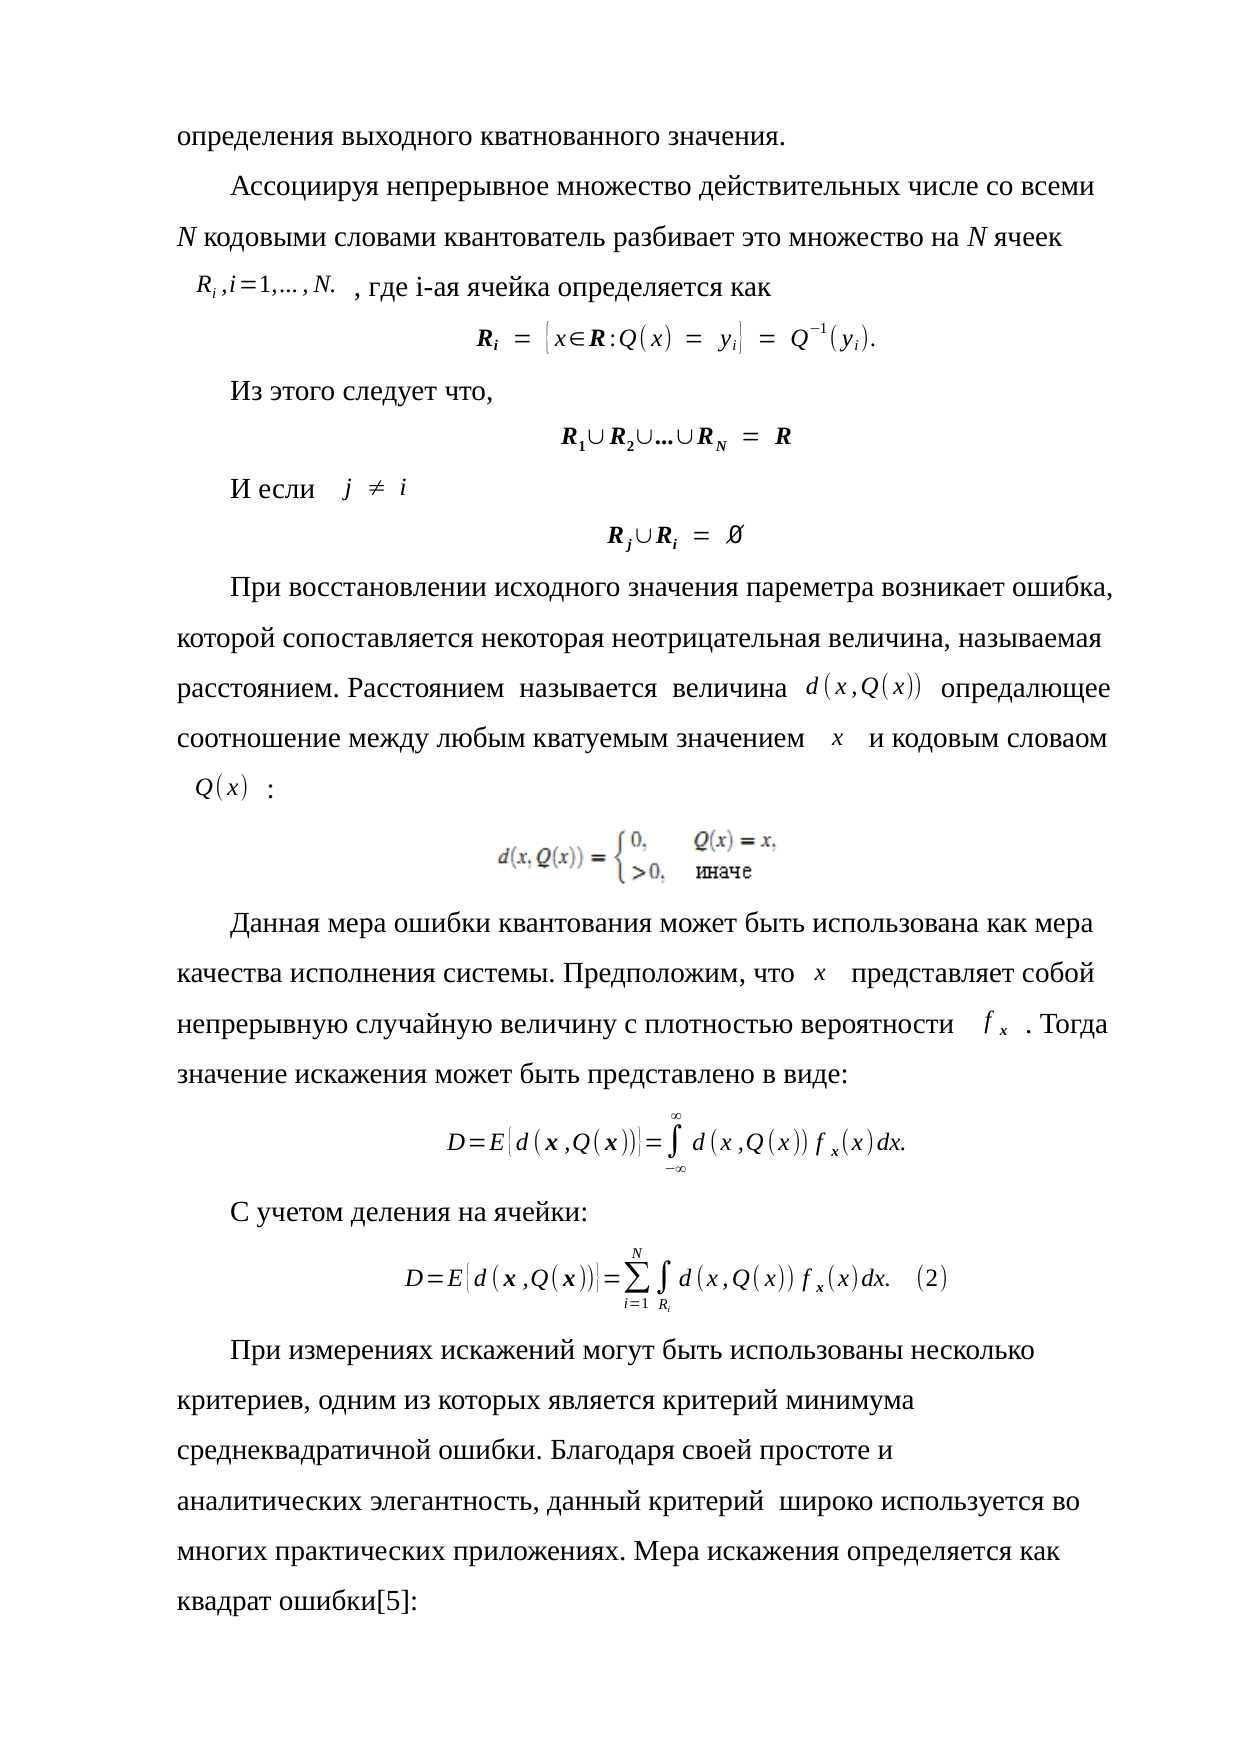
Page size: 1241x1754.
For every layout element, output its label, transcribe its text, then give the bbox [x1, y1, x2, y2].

text При восстановлении исходного значения пареметра возникает ошибка, которой сопоставляется некоторая неотрицательная величина, называемая расстоянием. Расстоянием называется величинаопредалющее соотношение между любым кватуемым значением и кодовым словаом : [177, 569, 1122, 804]
text Из этого следует что, [177, 373, 1122, 406]
text И если [177, 471, 1122, 504]
text Ассоциируя непрерывное множество действительных числе со всеми N кодовыми словами квантователь разбивает это множество на N ячеек , где i-ая ячейка определяется как [177, 168, 1122, 303]
text С учетом деления на ячейки: [177, 1194, 1122, 1227]
text При измерениях искажений могут быть использованы несколько критериев, одним из которых является критерий минимума среднеквадратичной ошибки. Благодаря своей простоте и аналитических элегантность, данный критерий широко используется во многих практических приложениях. Мера искажения определяется как квадрат ошибки[5]: [177, 1332, 1122, 1617]
text Данная мера ошибки квантования может быть использована как мера качества исполнения системы. Предположим, что представляет собой непрерывную случайную величину с плотностью вероятности . Тогда значение искажения может быть представлено в виде: [177, 821, 1122, 1089]
text определения выходного кватнованного значения. [177, 118, 1122, 152]
